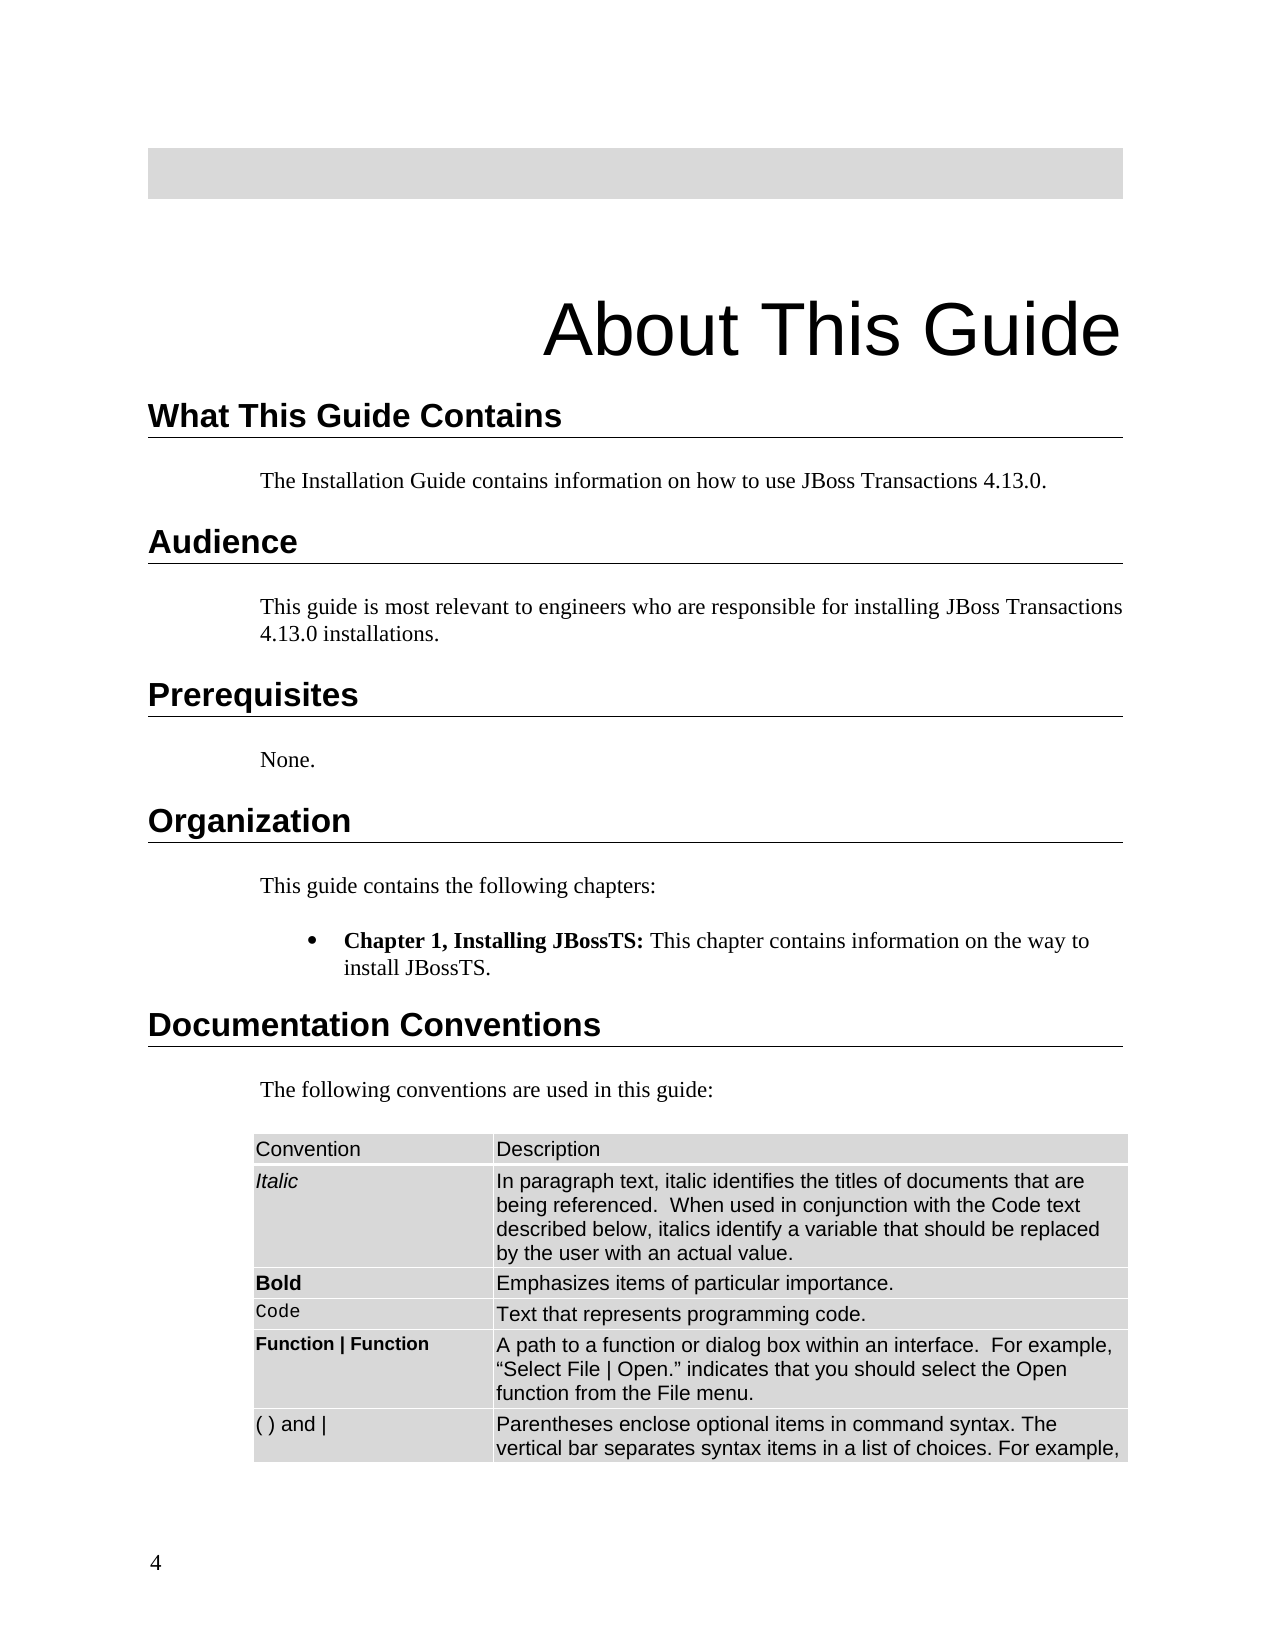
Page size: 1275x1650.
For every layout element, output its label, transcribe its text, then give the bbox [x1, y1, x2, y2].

text The Installation Guide contains information on how to use JBoss Transactions 4.11.0. [260, 467, 1123, 493]
text None. [260, 746, 1123, 772]
text This guide is most relevant to engineers who are responsible for installing JBoss Transactions 4.11.0 installations. [260, 593, 1123, 646]
subtitle What This Guide Contains [148, 396, 1123, 437]
table_header Convention [254, 1134, 493, 1163]
table_cell Text that represents programming code. [494, 1299, 1128, 1329]
subtitle Audience [148, 522, 1123, 563]
title About This Guide [263, 199, 1123, 371]
table_cell In paragraph text, italic identifies the titles of documents that are being referenced. When used in conjunction with the Code text described below, italics identify a variable that should be replaced by the user with an actual value. [494, 1166, 1128, 1267]
list Chapter 1, Installing JBossTS: This chapter contains information on the way to install JBossTS. [308, 928, 1123, 980]
table_cell Function | Function [254, 1330, 493, 1408]
subtitle Organization [148, 801, 1123, 842]
table_cell Emphasizes items of particular importance. [494, 1268, 1128, 1298]
table_header Description [494, 1134, 1128, 1163]
subtitle Documentation Conventions [148, 1005, 1123, 1046]
table_cell Italic [254, 1166, 493, 1267]
subtitle Prerequisites [148, 675, 1123, 716]
table_cell Parentheses enclose optional items in command syntax. The vertical bar separates syntax items in a list of choices. For example, [494, 1409, 1128, 1462]
table_cell A path to a function or dialog box within an interface. For example, “Select File | Open.” indicates that you should select the Open function from the File menu. [494, 1330, 1128, 1408]
table_cell Bold [254, 1268, 493, 1298]
text The following conventions are used in this guide: [260, 1076, 1123, 1102]
text This guide contains the following chapters: [260, 872, 1123, 898]
table_cell ( ) and | [254, 1409, 493, 1462]
table_cell Code [254, 1299, 493, 1329]
